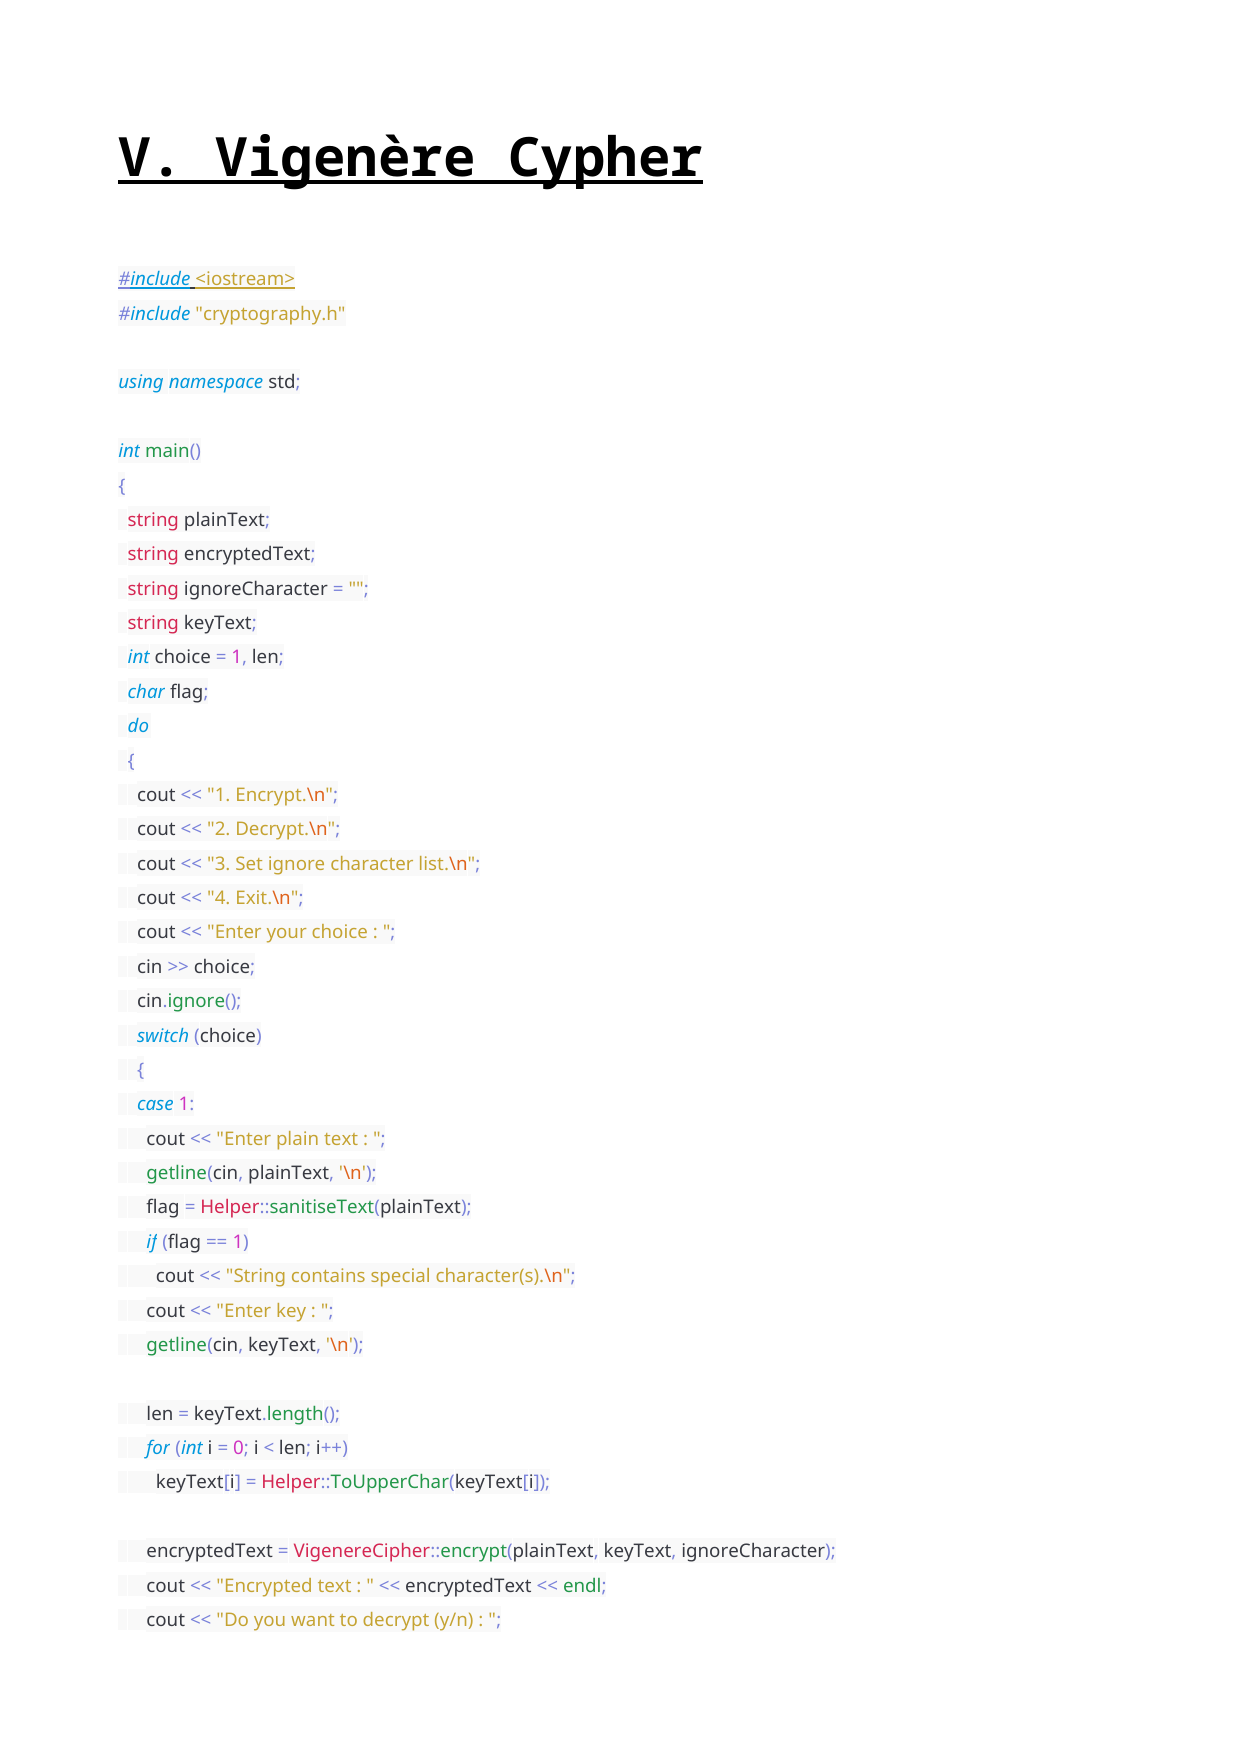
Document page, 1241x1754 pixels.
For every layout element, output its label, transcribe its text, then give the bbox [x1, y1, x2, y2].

text cout << "Enter plain text : "; [118, 1116, 1122, 1151]
text case 1: [118, 1082, 1122, 1116]
text int choice = 1, len; [118, 635, 1122, 669]
text cout << "1. Encrypt.\n"; [118, 772, 1122, 807]
text flag = Helper::sanitiseText(plainText); [118, 1185, 1122, 1219]
text { [118, 738, 1122, 772]
text getline(cin, keyText, '\n'); [118, 1322, 1122, 1357]
text len = keyText.length(); [118, 1391, 1122, 1426]
text string encryptedText; [118, 532, 1122, 566]
text { [118, 1047, 1122, 1082]
text int main() [118, 429, 1122, 463]
text string ignoreCharacter = ""; [118, 566, 1122, 601]
text switch (choice) [118, 1013, 1122, 1047]
text cout << "Enter your choice : "; [118, 910, 1122, 944]
text cout << "Enter key : "; [118, 1288, 1122, 1322]
text getline(cin, plainText, '\n'); [118, 1151, 1122, 1185]
text for (int i = 0; i < len; i++) [118, 1426, 1122, 1460]
text string keyText; [118, 601, 1122, 635]
text cout << "3. Set ignore character list.\n"; [118, 841, 1122, 876]
text cout << "4. Exit.\n"; [118, 876, 1122, 910]
text char flag; [118, 669, 1122, 704]
text cout << "Do you want to decrypt (y/n) : "; [118, 1597, 1122, 1632]
text do [118, 704, 1122, 738]
text #include <iostream> [118, 266, 1122, 291]
text encryptedText = VigenereCipher::encrypt(plainText, keyText, ignoreCharacter); [118, 1529, 1122, 1563]
text cin >> choice; [118, 944, 1122, 979]
text cout << "Encrypted text : " << encryptedText << endl; [118, 1563, 1122, 1597]
text if (flag == 1) [118, 1219, 1122, 1254]
text string plainText; [118, 497, 1122, 532]
text V. Vigenère Cypher [118, 118, 1122, 192]
text keyText[i] = Helper::ToUpperChar(keyText[i]); [118, 1460, 1122, 1494]
text #include "cryptography.h" [118, 291, 1122, 326]
text cin.ignore(); [118, 979, 1122, 1013]
text cout << "String contains special character(s).\n"; [118, 1254, 1122, 1288]
text { [118, 463, 1122, 497]
text cout << "2. Decrypt.\n"; [118, 807, 1122, 841]
text using namespace std; [118, 360, 1122, 394]
